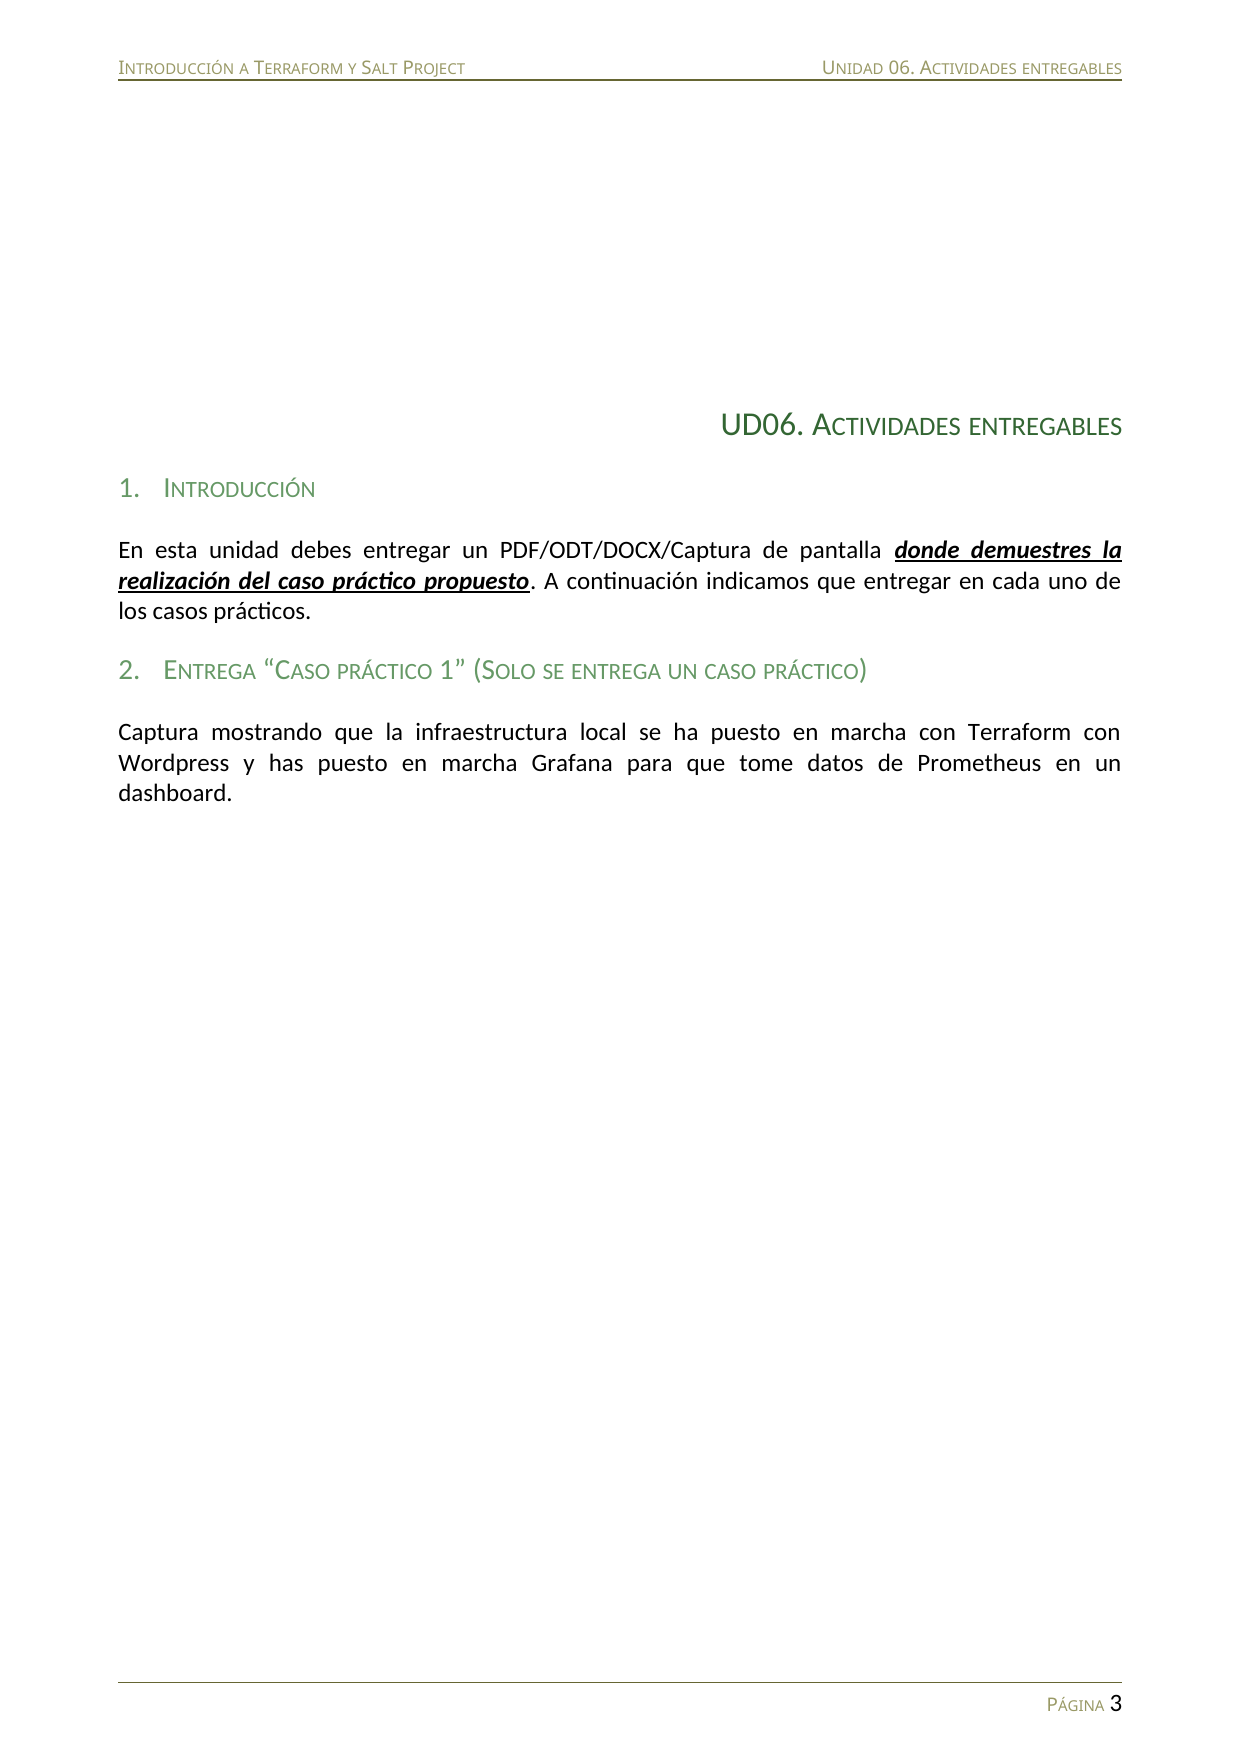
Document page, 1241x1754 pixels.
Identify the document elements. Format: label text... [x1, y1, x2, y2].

text En esta unidad debes entregar un PDF/ODT/DOCX/Captura de pantalla donde demuestres la realización del caso práctico propuesto. A continuación indicamos que entregar en cada uno de los casos prácticos. [118, 534, 1122, 626]
text Captura mostrando que la infraestructura local se ha puesto en marcha con Terraform con Wordpress y has puesto en marcha Grafana para que tome datos de Prometheus en un dashboard. [118, 716, 1122, 808]
text UD06. Actividades entregables [118, 403, 1122, 444]
subtitle Introducción [118, 469, 1122, 504]
subtitle Entrega “Caso práctico 1” (Solo se entrega un caso práctico) [118, 651, 1122, 686]
